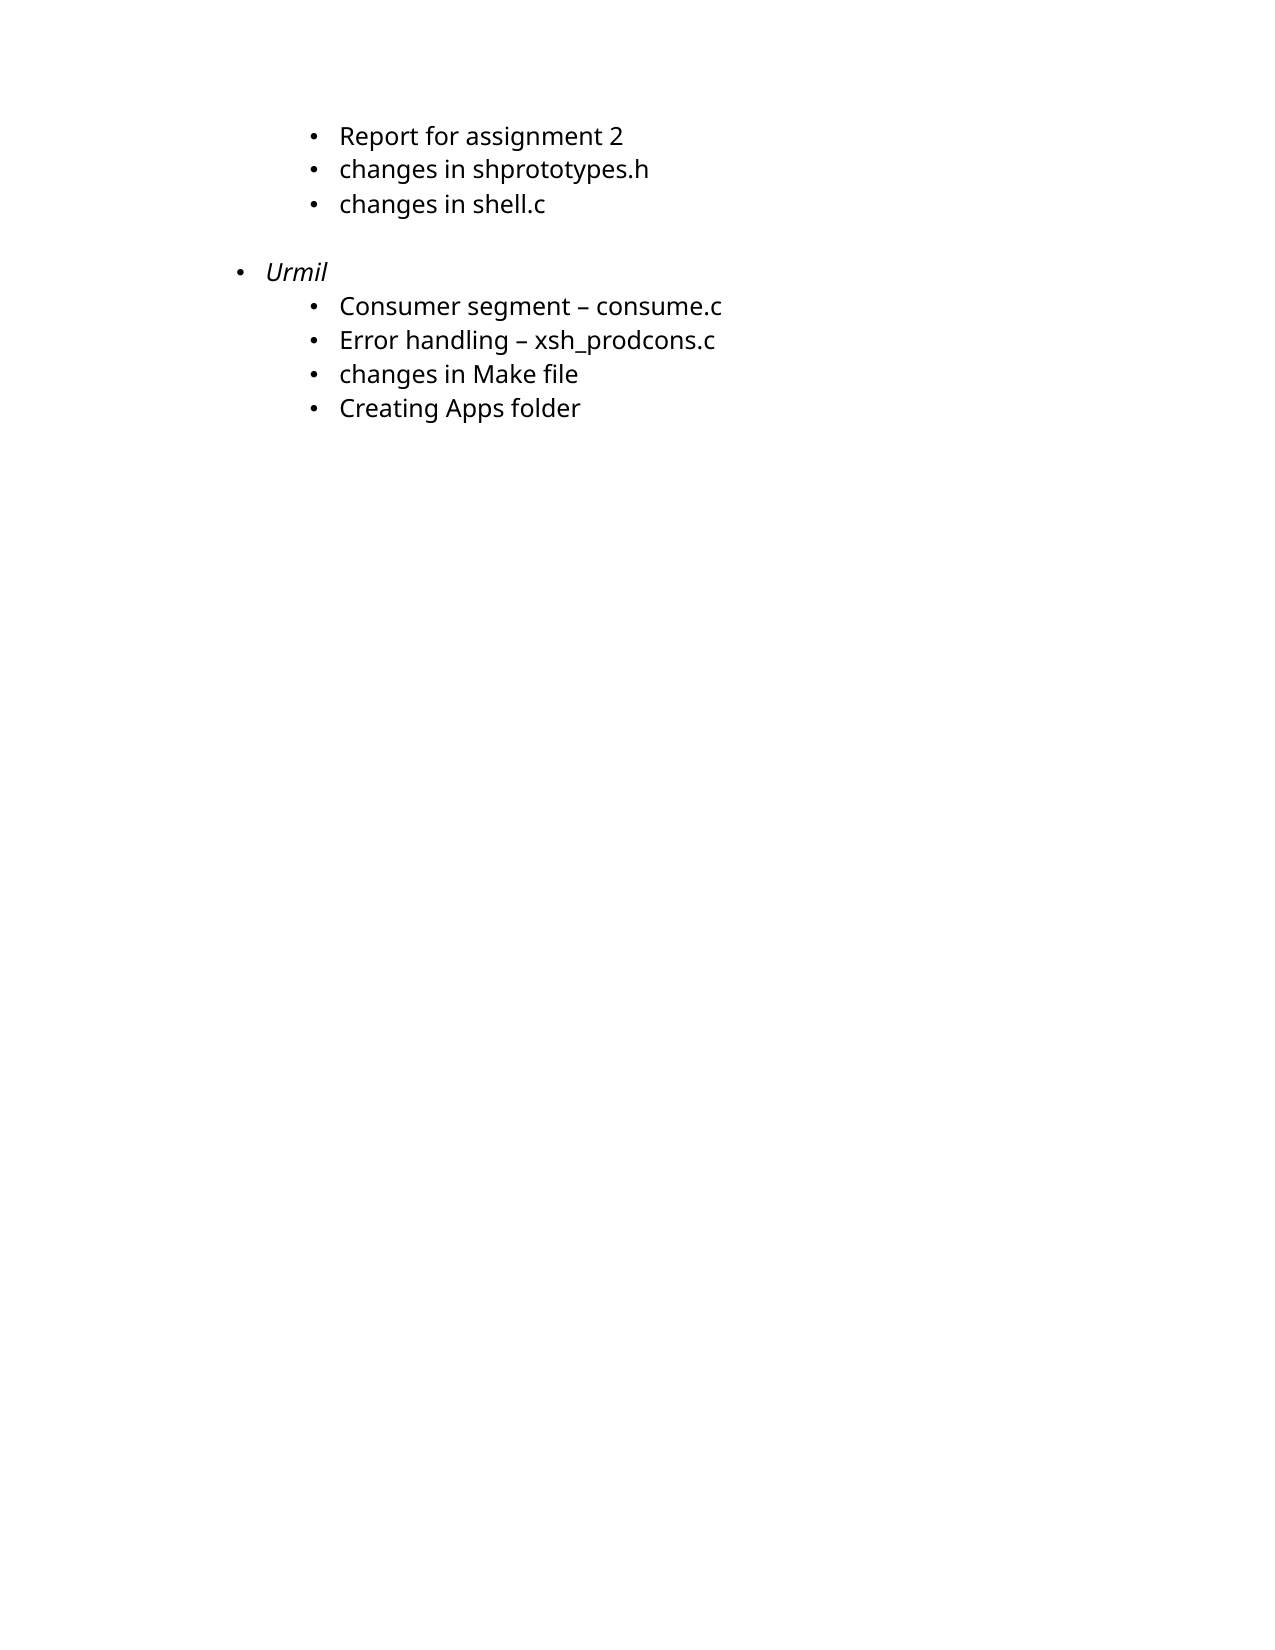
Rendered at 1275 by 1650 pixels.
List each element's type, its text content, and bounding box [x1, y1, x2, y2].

list Report for assignment 2 [309, 118, 1157, 152]
list Creating Apps folder [309, 391, 1157, 425]
list changes in shprototypes.h [309, 152, 1157, 186]
list Error handling – xsh_prodcons.c [309, 322, 1157, 357]
list changes in Make file [309, 357, 1157, 391]
list Urmil [236, 254, 1157, 288]
list changes in shell.c [309, 186, 1157, 220]
list Consumer segment – consume.c [309, 288, 1157, 322]
